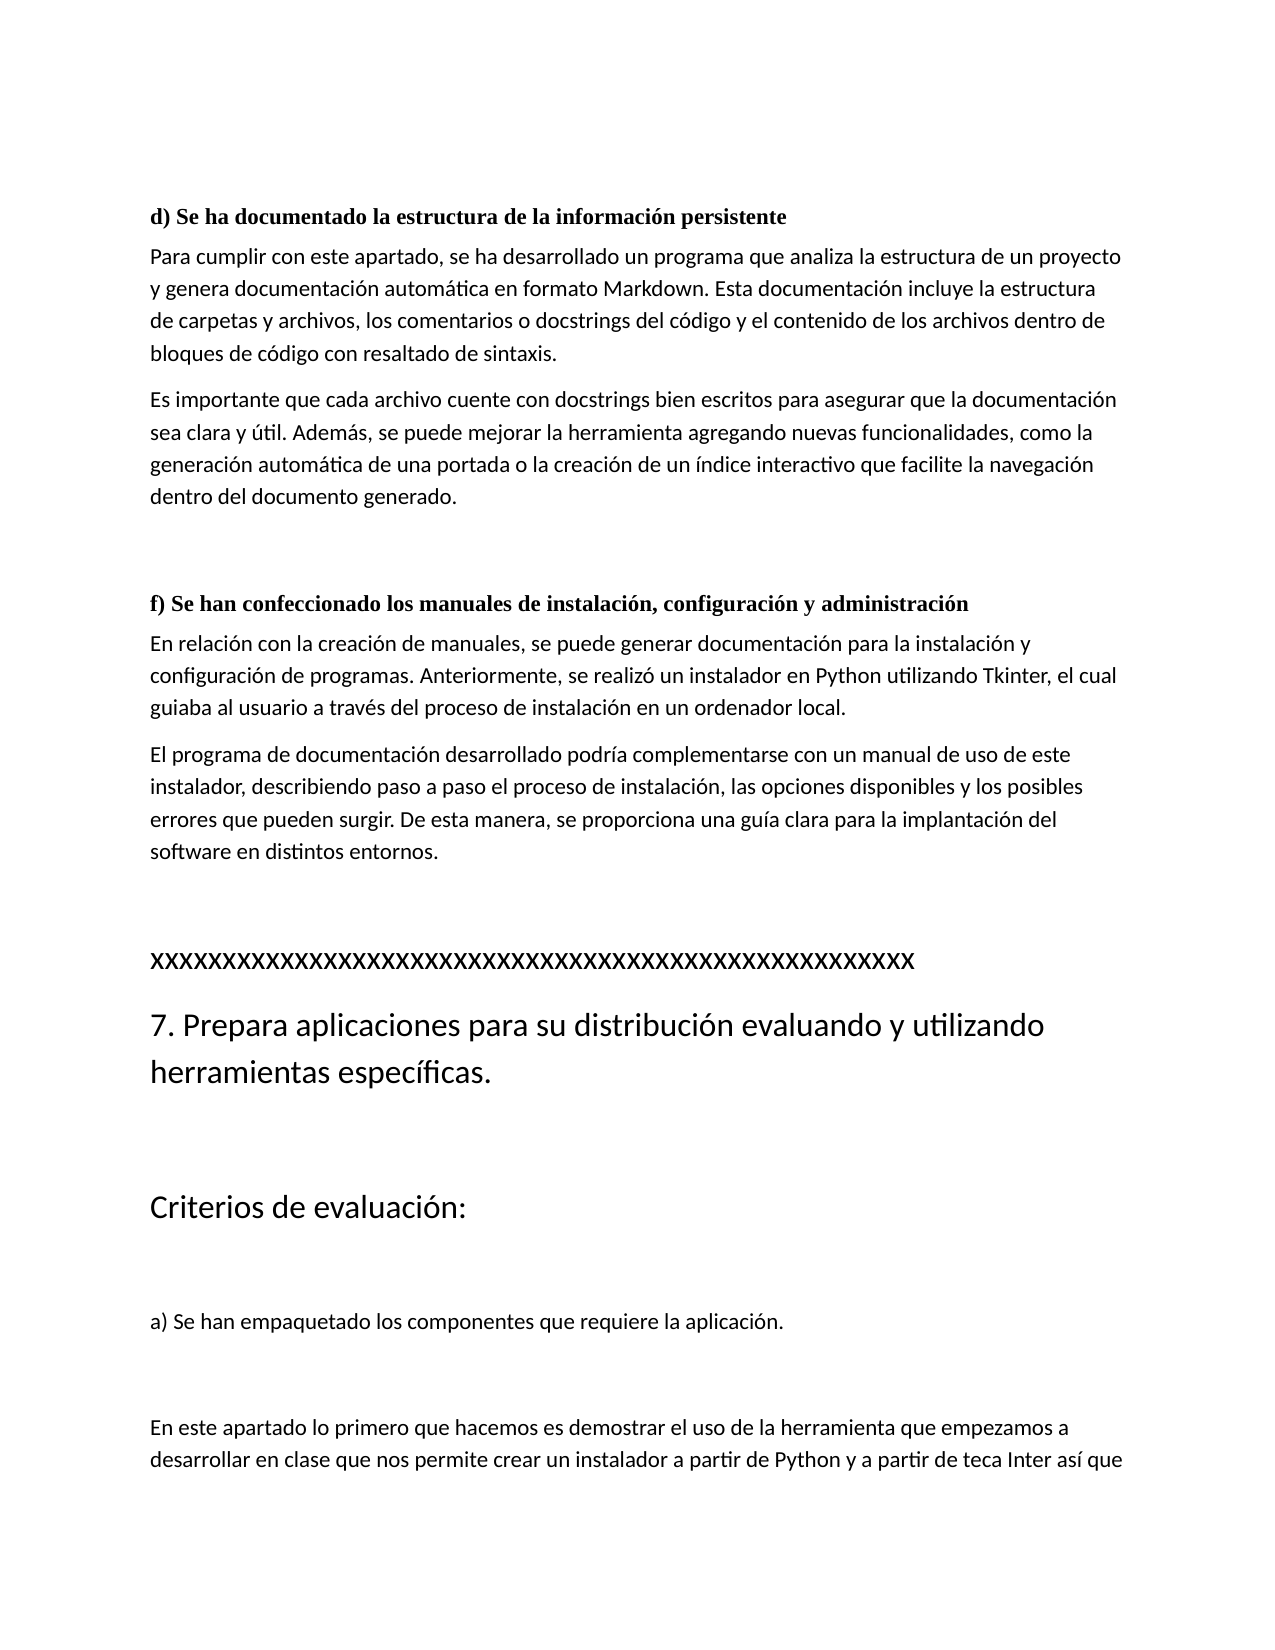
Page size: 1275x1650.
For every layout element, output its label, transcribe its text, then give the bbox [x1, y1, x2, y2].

text xxxxxxxxxxxxxxxxxxxxxxxxxxxxxxxxxxxxxxxxxxxxxxxxxxxxx [150, 937, 1125, 977]
subtitle d) Se ha documentado la estructura de la información persistente [150, 203, 1125, 230]
text Criterios de evaluación: [150, 1186, 1125, 1227]
text 7. Prepara aplicaciones para su distribución evaluando y utilizando herramientas específicas. [150, 1004, 1125, 1092]
text En relación con la creación de manuales, se puede generar documentación para la instalación y configuración de programas. Anteriormente, se realizó un instalador en Python utilizando Tkinter, el cual guiaba al usuario a través del proceso de instalación en un ordenador local. [150, 629, 1125, 722]
text Para cumplir con este apartado, se ha desarrollado un programa que analiza la estructura de un proyecto y genera documentación automática en formato Markdown. Esta documentación incluye la estructura de carpetas y archivos, los comentarios o docstrings del código y el contenido de los archivos dentro de bloques de código con resaltado de sintaxis. [150, 242, 1125, 367]
text En este apartado lo primero que hacemos es demostrar el uso de la herramienta que empezamos a desarrollar en clase que nos permite crear un instalador a partir de Python y a partir de teca Inter así que [150, 1413, 1125, 1473]
text Es importante que cada archivo cuente con docstrings bien escritos para asegurar que la documentación sea clara y útil. Además, se puede mejorar la herramienta agregando nuevas funcionalidades, como la generación automática de una portada o la creación de un índice interactivo que facilite la navegación dentro del documento generado. [150, 386, 1125, 510]
text a) Se han empaquetado los componentes que requiere la aplicación. [150, 1307, 1125, 1335]
text El programa de documentación desarrollado podría complementarse con un manual de uso de este instalador, describiendo paso a paso el proceso de instalación, las opciones disponibles y los posibles errores que pueden surgir. De esta manera, se proporciona una guía clara para la implantación del software en distintos entornos. [150, 740, 1125, 865]
subtitle f) Se han confeccionado los manuales de instalación, configuración y administración [150, 590, 1125, 617]
